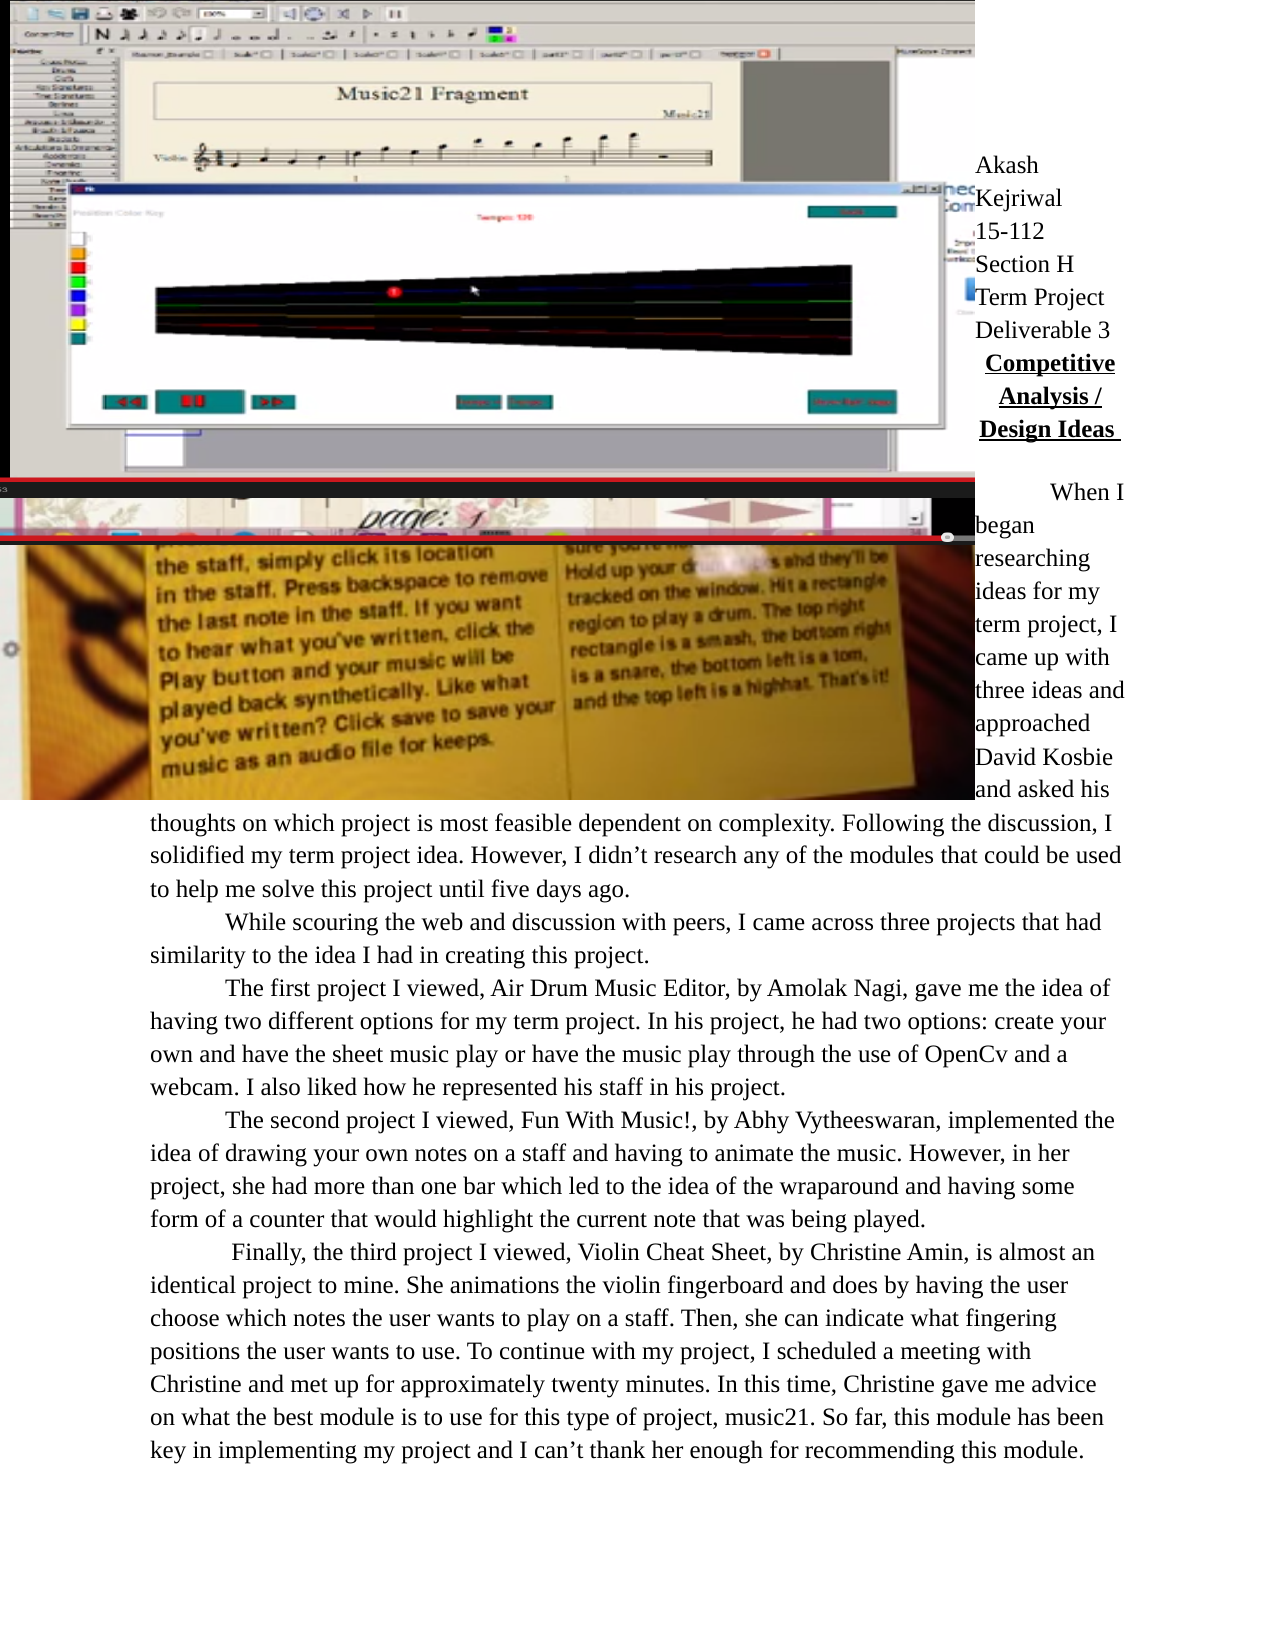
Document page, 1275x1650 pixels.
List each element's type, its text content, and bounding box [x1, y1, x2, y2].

text The second project I viewed, Fun With Music!, by Abhy Vytheeswaran, implemented the idea of drawing your own notes on a staff and having to animate the music. However, in her project, she had more than one bar which led to the idea of the wraparound and having some form of a counter that would highlight the current note that was being played. [150, 1105, 1125, 1233]
text The first project I viewed, Air Drum Music Editor, by Amolak Nagi, gave me the idea of having two different options for my term project. In his project, he had two options: create your own and have the sheet music play or have the music play through the use of OpenCv and a webcam. I also liked how he represented his staff in his project. [150, 973, 1125, 1101]
text 15-112 Section H [975, 216, 1125, 278]
text Term Project Deliverable 3 [975, 282, 1125, 344]
text When I began researching ideas for my term project, I came up with three ideas and approached David Kosbie and asked his thoughts on which project is most feasible dependent on complexity. Following the discussion, I solidified my term project idea. However, I didn’t research any of the modules that could be used to help me solve this project until five days ago. [150, 477, 1125, 902]
text While scouring the web and discussion with peers, I came across three projects that had similarity to the idea I had in creating this project. [150, 907, 1125, 968]
text Finally, the third project I viewed, Violin Cheat Sheet, by Christine Amin, is almost an identical project to mine. She animations the violin fingerboard and does by having the user choose which notes the user wants to play on a staff. Then, she can indicate what fingering positions the user wants to use. To continue with my project, I scheduled a meeting with Christine and met up for approximately twenty minutes. In this time, Christine gave me advice on what the best module is to use for this type of project, music21. So far, this module has been key in implementing my project and I can’t thank her enough for recommending this module. [150, 1237, 1125, 1464]
picture [0, 0, 975, 800]
text Competitive Analysis / Design Ideas [975, 348, 1125, 443]
text Akash Kejriwal [975, 150, 1125, 212]
